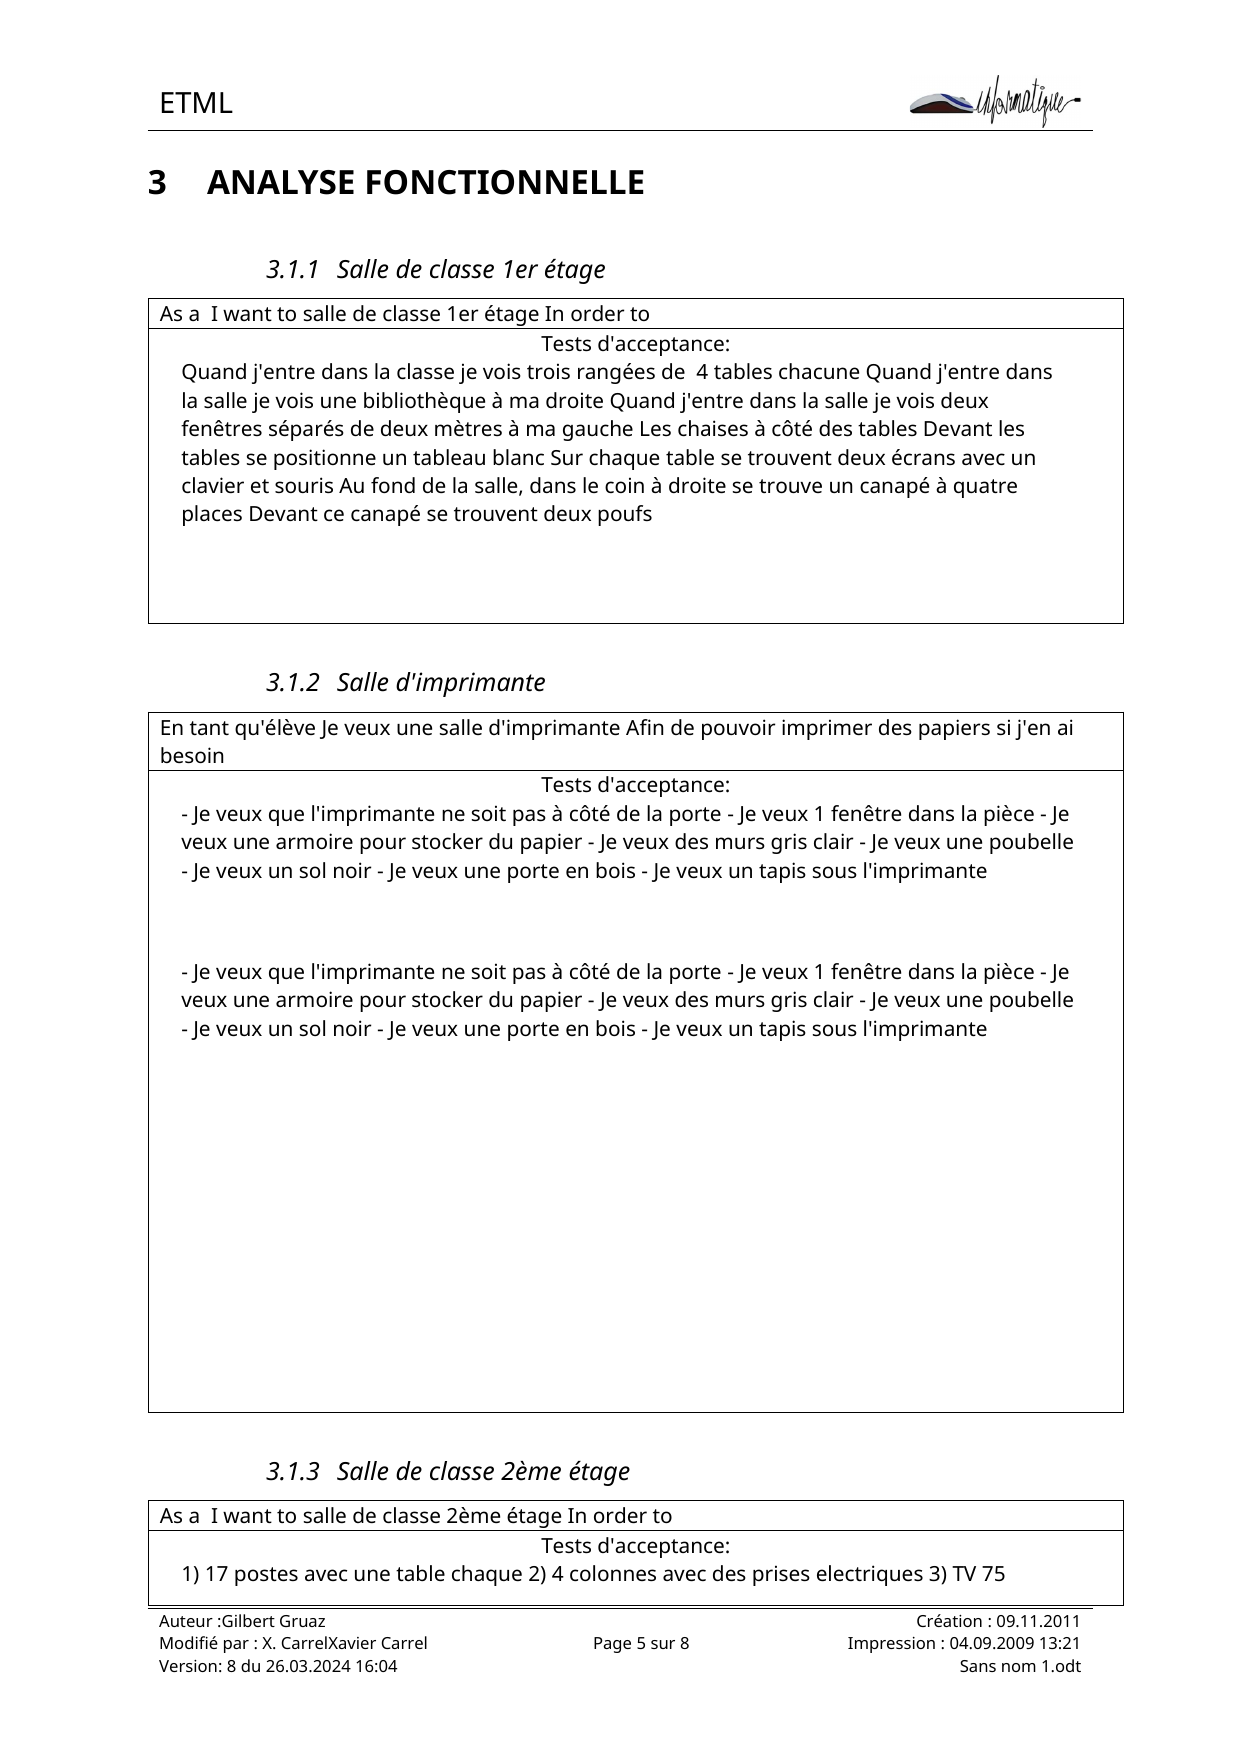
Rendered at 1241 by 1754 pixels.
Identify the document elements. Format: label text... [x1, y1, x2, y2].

subtitle Analyse fonctionnelle [148, 159, 1092, 204]
table_header As a I want to salle de classe 1er étage In order to [149, 299, 1123, 328]
picture [909, 75, 1082, 128]
table_cell - Je veux que l'imprimante ne soit pas à côté de la porte - Je veux 1 fenêtre dans la pièce - Je veux une armoire pour stocker du papier - Je veux des murs gris clair - Je veux une poubelle - Je veux un sol noir - Je veux une porte en bois - Je veux un tapis sous l'imprimante [170, 957, 1086, 1412]
subtitle Salle de classe 1er étage [266, 252, 1092, 286]
table_cell Salle D14 [160, 957, 170, 1412]
table_cell Tests d'acceptance: [149, 771, 1123, 1412]
table_header As a I want to salle de classe 2ème étage In order to [149, 1501, 1123, 1530]
table_header En tant qu'élève Je veux une salle d'imprimante Afin de pouvoir imprimer des papiers si j'en ai besoin [149, 713, 1123, 769]
subtitle Salle d'imprimante [266, 665, 1092, 699]
subtitle Salle de classe 2ème étage [266, 1454, 1092, 1488]
table_header Mykola Zhuravel [160, 357, 170, 623]
table_header - Je veux que l'imprimante ne soit pas à côté de la porte - Je veux 1 fenêtre dans la pièce - Je veux une armoire pour stocker du papier - Je veux des murs gris clair - Je veux une poubelle - Je veux un sol noir - Je veux une porte en bois - Je veux un tapis sous l'imprimante [170, 799, 1086, 957]
table_header Salle D04 [160, 799, 170, 957]
table_cell Tests d'acceptance: [149, 1531, 1123, 1605]
table_header Quand j'entre dans la classe je vois trois rangées de 4 tables chacune Quand j'entre dans la salle je vois une bibliothèque à ma droite Quand j'entre dans la salle je vois deux fenêtres séparés de deux mètres à ma gauche Les chaises à côté des tables Devant les tables se positionne un tableau blanc Sur chaque table se trouvent deux écrans avec un clavier et souris Au fond de la salle, dans le coin à droite se trouve un canapé à quatre places Devant ce canapé se trouvent deux poufs [170, 357, 1086, 623]
table_header 1) 17 postes avec une table chaque 2) 4 colonnes avec des prises electriques 3) TV 75 [170, 1559, 1086, 1605]
table_cell Tests d'acceptance: [149, 329, 1123, 623]
table_header Salle D11 [160, 1559, 170, 1605]
